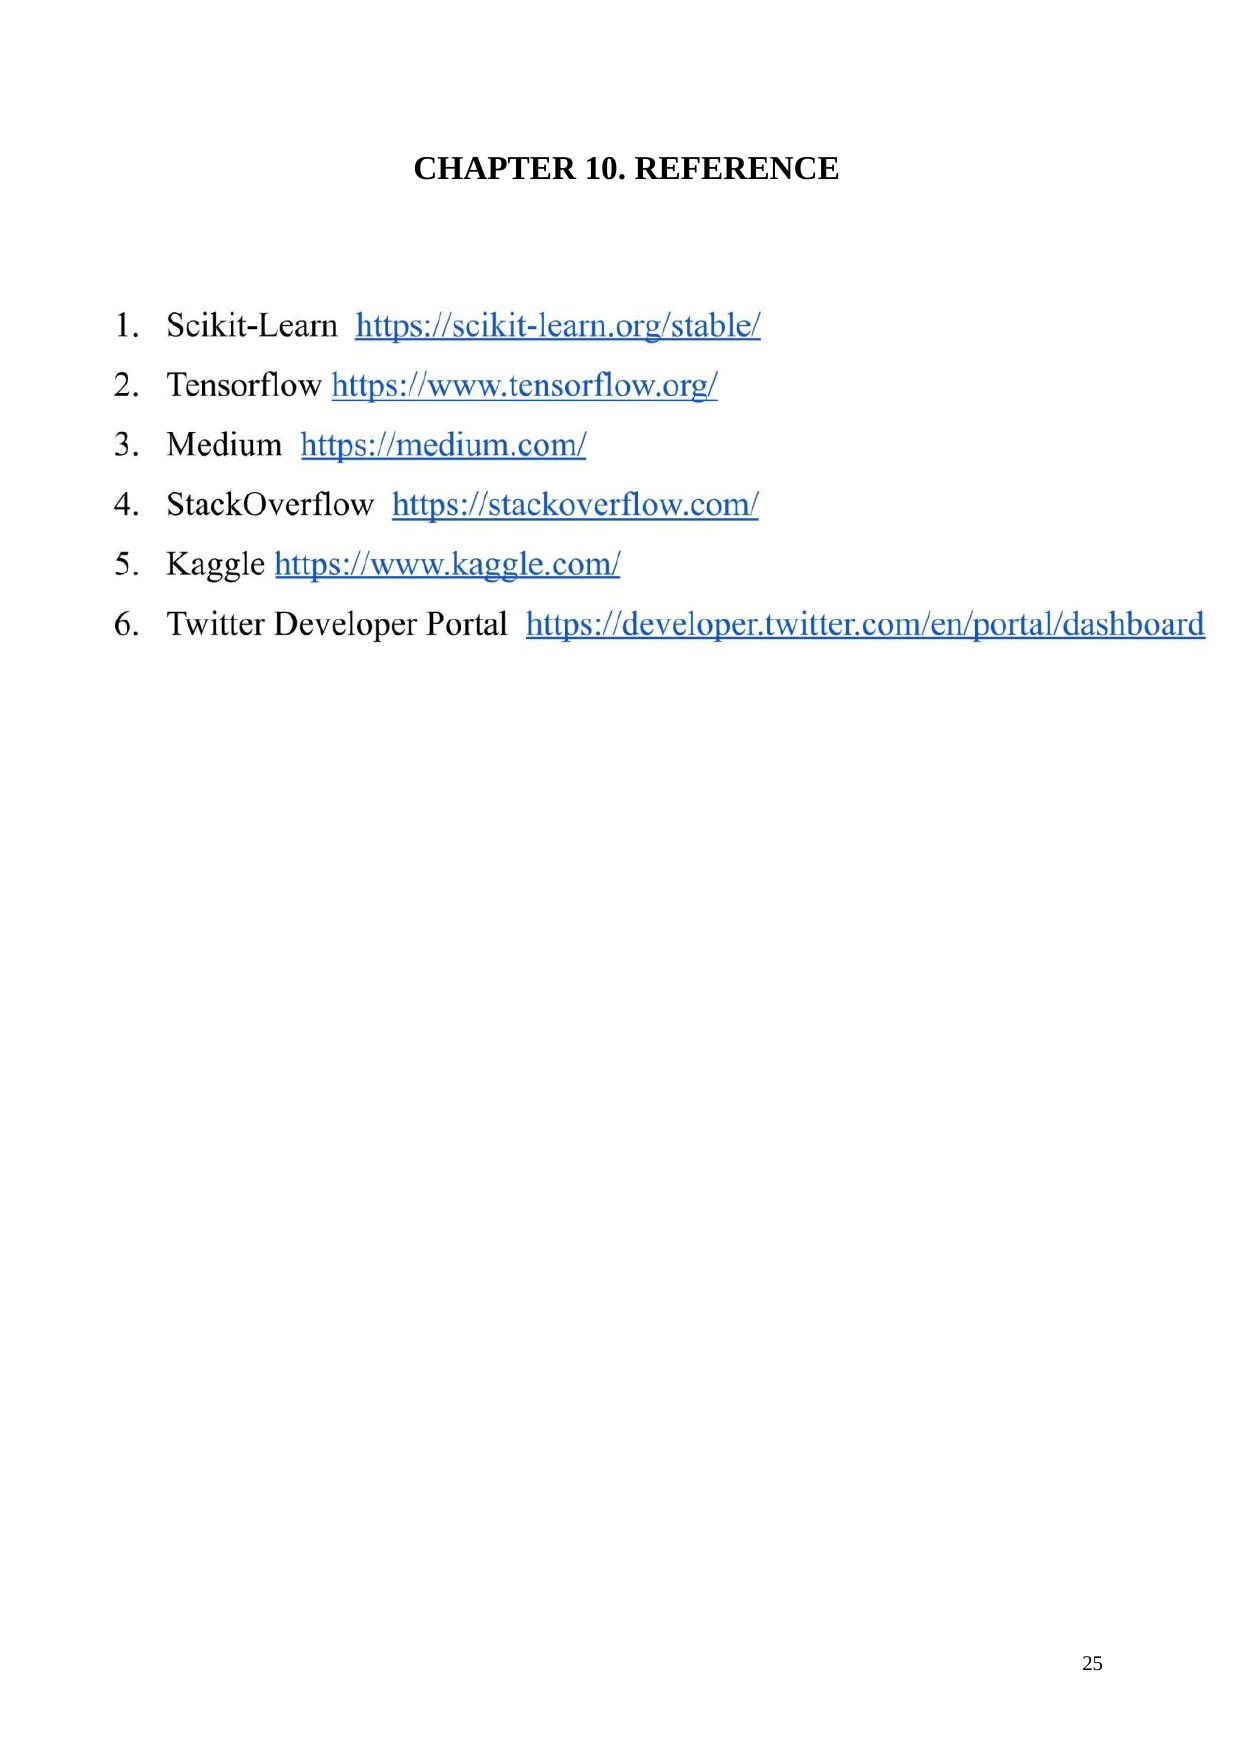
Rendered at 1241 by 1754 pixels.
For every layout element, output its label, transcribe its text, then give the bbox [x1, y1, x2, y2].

picture [98, 292, 1241, 667]
subtitle CHAPTER 10. REFERENCE [299, 148, 954, 186]
